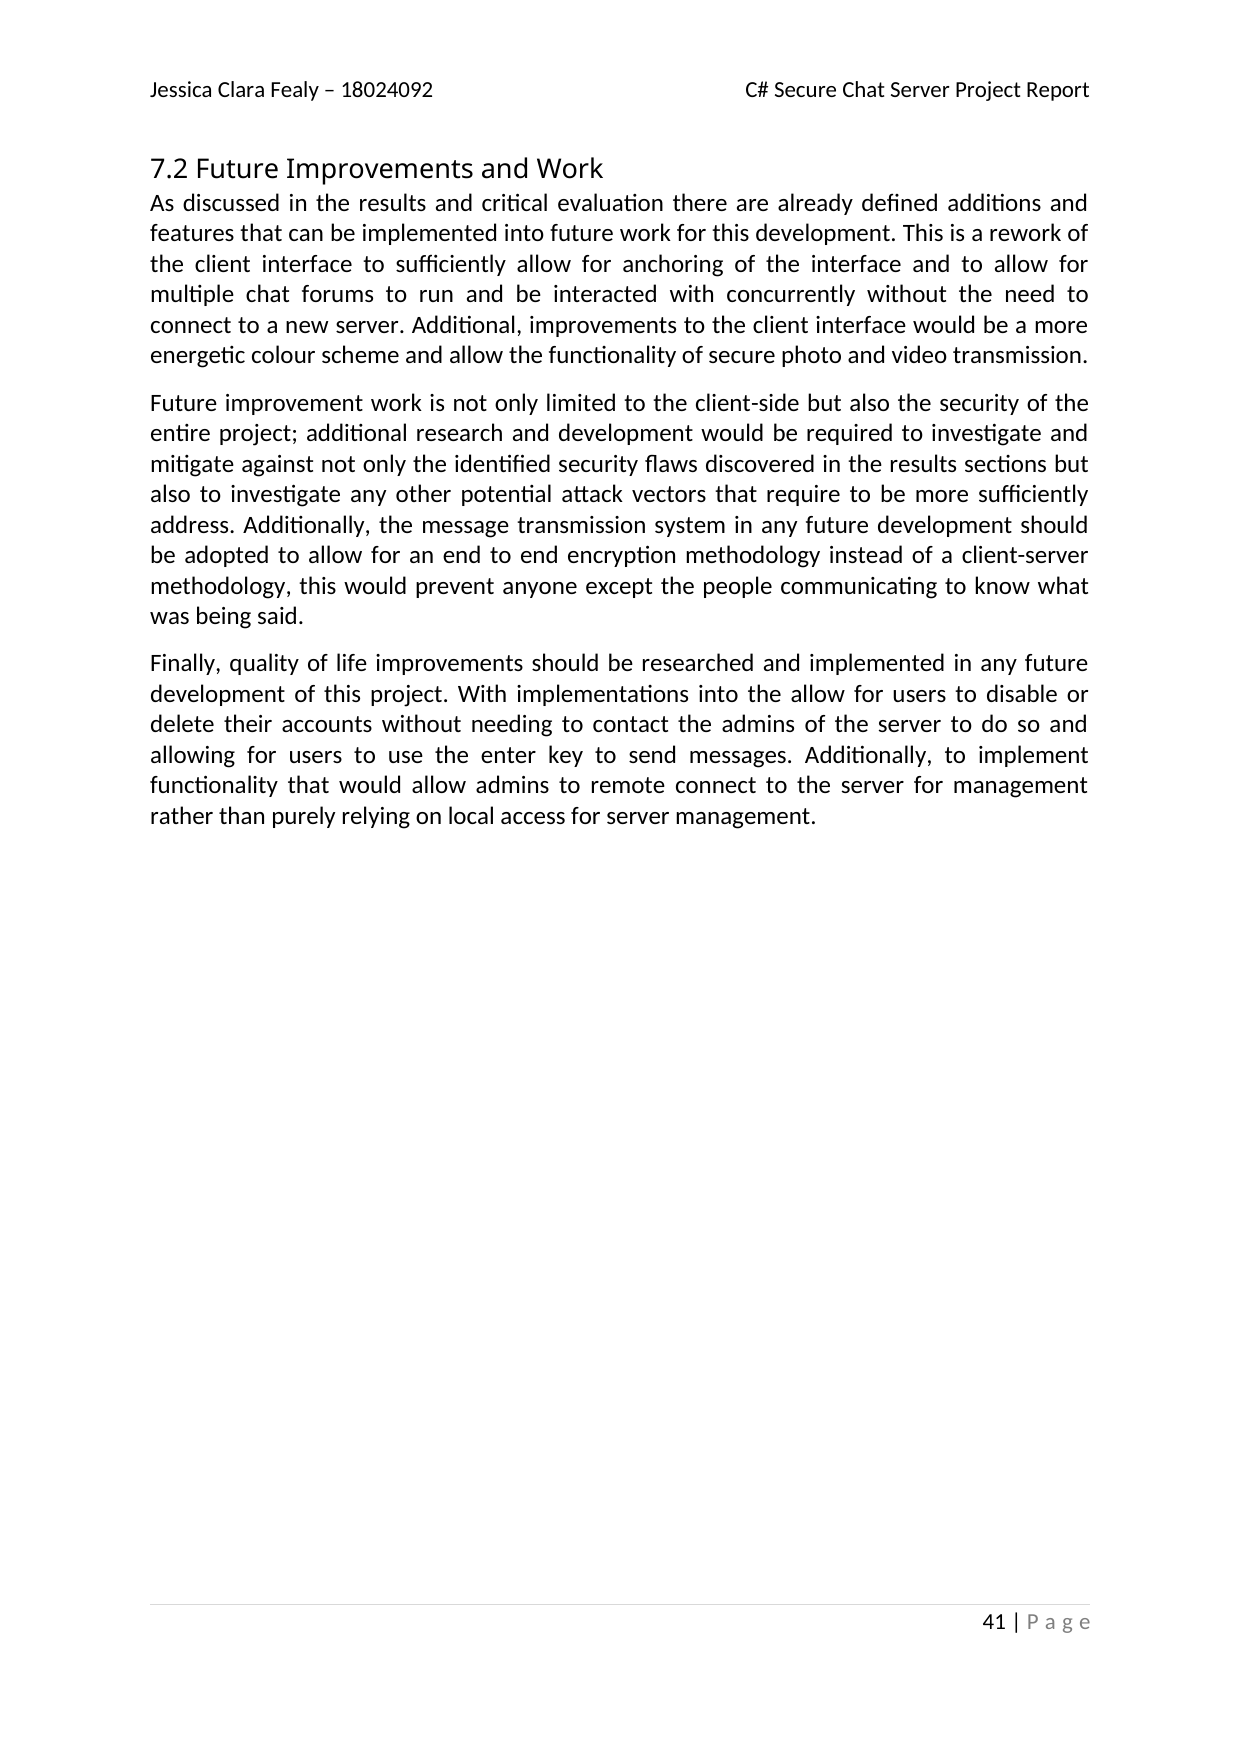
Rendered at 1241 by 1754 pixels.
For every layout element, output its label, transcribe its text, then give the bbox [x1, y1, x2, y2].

text As discussed in the results and critical evaluation there are already defined additions and features that can be implemented into future work for this development. This is a rework of the client interface to sufficiently allow for anchoring of the interface and to allow for multiple chat forums to run and be interacted with concurrently without the need to connect to a new server. Additional, improvements to the client interface would be a more energetic colour scheme and allow the functionality of secure photo and video transmission. [150, 187, 1090, 370]
text Finally, quality of life improvements should be researched and implemented in any future development of this project. With implementations into the allow for users to disable or delete their accounts without needing to contact the admins of the server to do so and allowing for users to use the enter key to send messages. Additionally, to implement functionality that would allow admins to remote connect to the server for management rather than purely relying on local access for server management. [150, 647, 1090, 831]
subtitle 7.2 Future Improvements and Work [150, 150, 1090, 187]
text Future improvement work is not only limited to the client-side but also the security of the entire project; additional research and development would be required to investigate and mitigate against not only the identified security flaws discovered in the results sections but also to investigate any other potential attack vectors that require to be more sufficiently address. Additionally, the message transmission system in any future development should be adopted to allow for an end to end encryption methodology instead of a client-server methodology, this would prevent anyone except the people communicating to know what was being said. [150, 387, 1090, 631]
